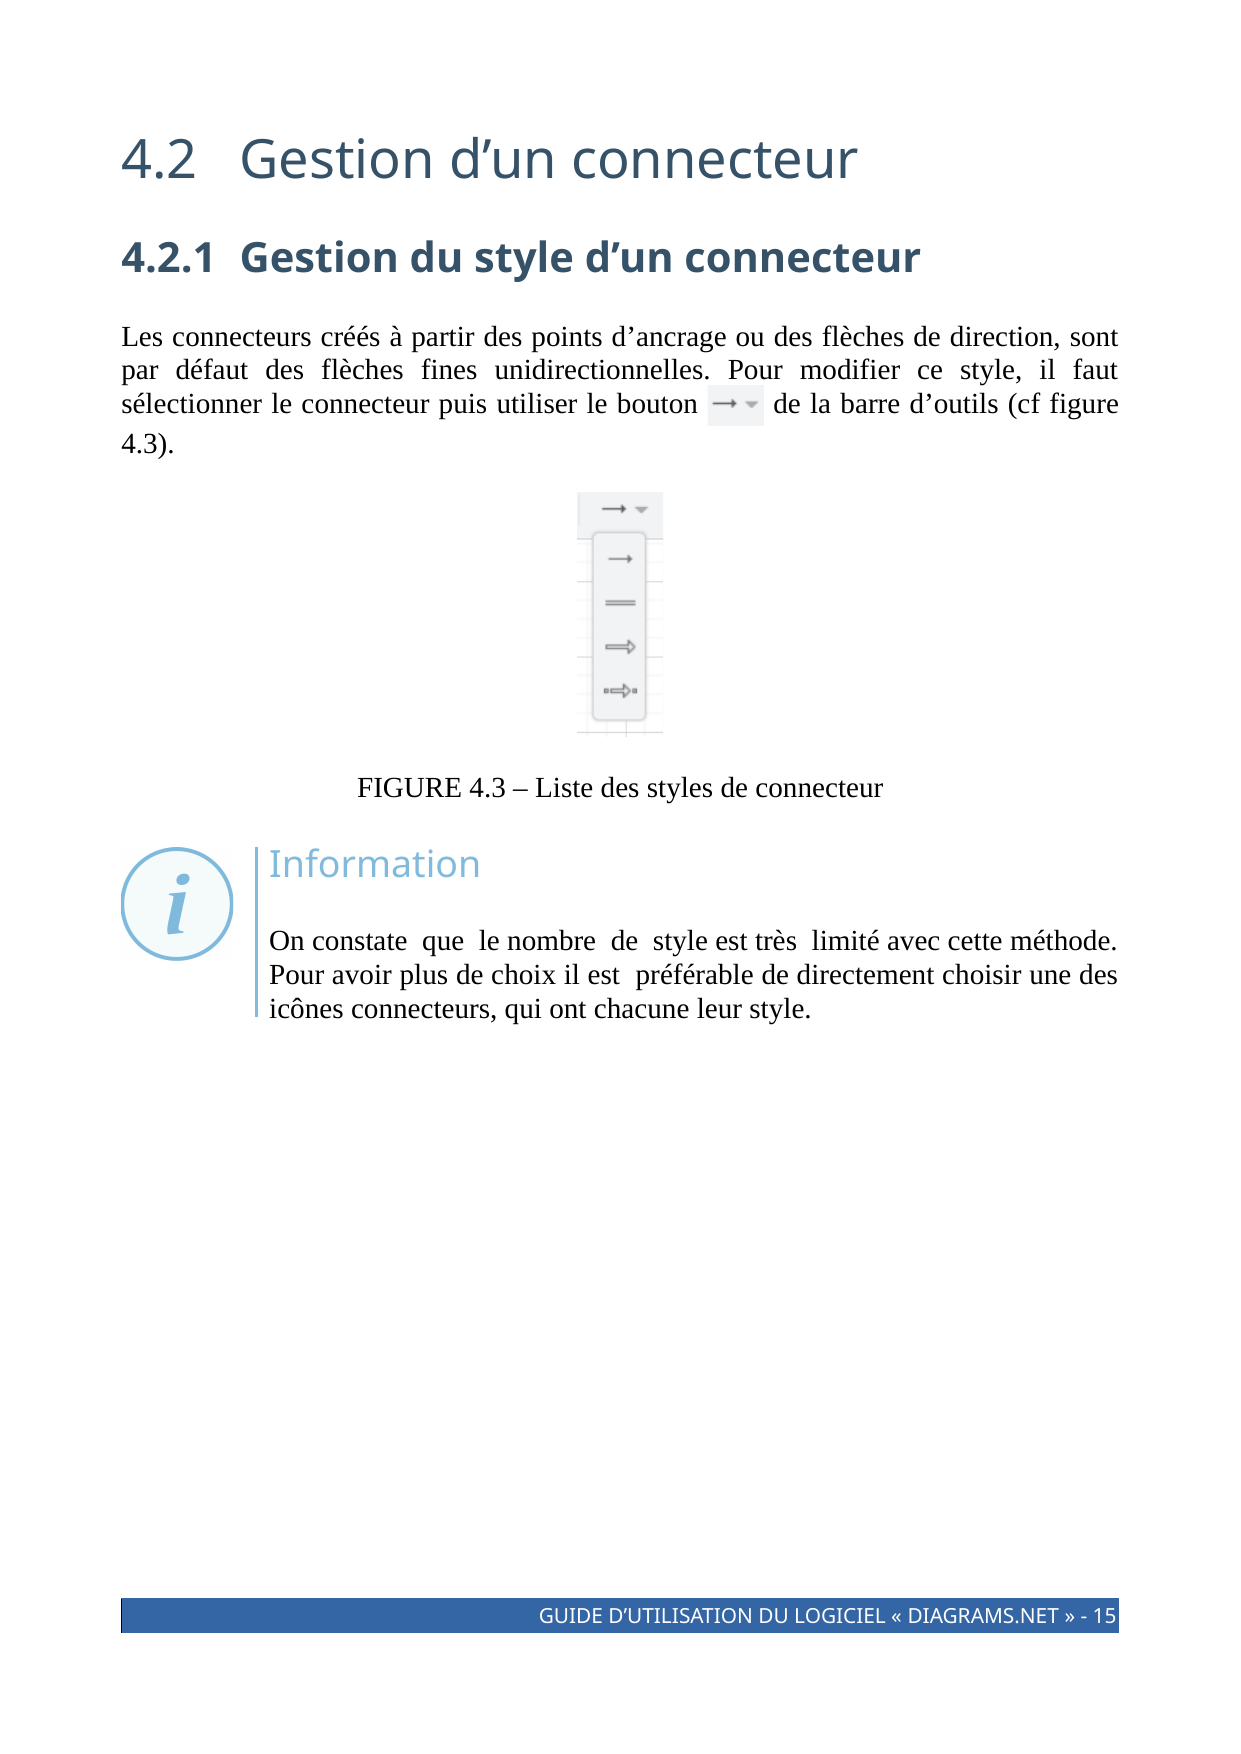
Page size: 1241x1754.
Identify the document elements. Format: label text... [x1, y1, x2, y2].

picture [577, 492, 664, 737]
text 4.2.1 Gestion du style d’un connecteur [121, 228, 1119, 285]
picture [707, 385, 764, 426]
text 4.2 Gestion d’un connecteur [121, 121, 1119, 195]
text Les connecteurs créés à partir des points d’ancrage ou des flèches de direction, sont par défaut des flèches fines unidirectionnelles. Pour modifier ce style, il faut sélectionner le connecteur puis utiliser le bouton de la barre d’outils (cf figure 4.3). [121, 319, 1119, 459]
text On constate que le nombre de style est très limité avec cette méthode. Pour avoir plus de choix il est préférable de directement choisir une des icônes connecteurs, qui ont chacune leur style. [121, 922, 1119, 1024]
picture [121, 847, 234, 961]
text Information [121, 837, 1119, 888]
text FIGURE 4.3 – Liste des styles de connecteur [121, 770, 1119, 804]
